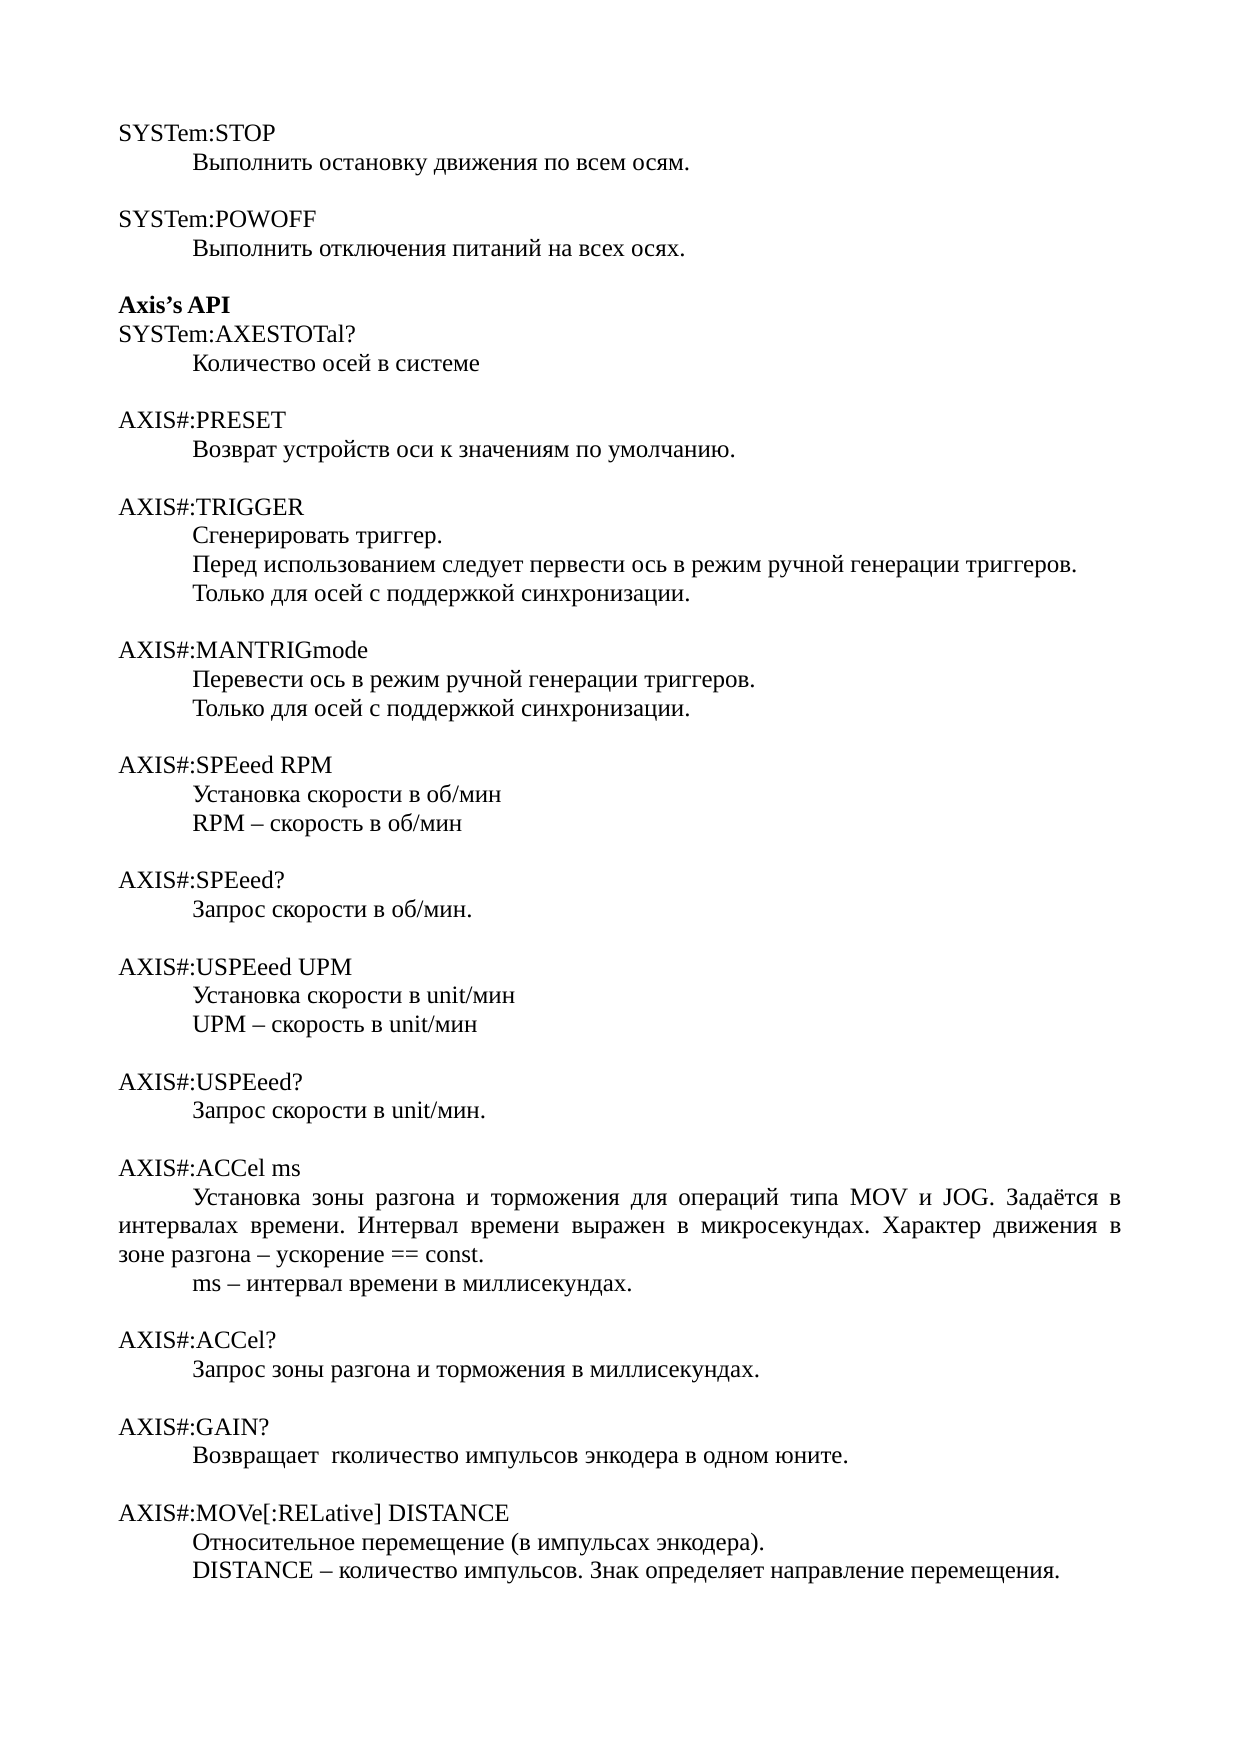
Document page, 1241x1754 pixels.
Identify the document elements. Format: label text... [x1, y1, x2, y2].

text Выполнить отключения питаний на всех осях. [118, 233, 1122, 262]
text Запрос зоны разгона и торможения в миллисекундах. [118, 1354, 1122, 1383]
text SYSTem:AXESTOTal? [118, 319, 1122, 348]
text Установка скорости в unit/мин [118, 981, 1122, 1009]
text Перед использованием следует первести ось в режим ручной генерации триггеров. [118, 549, 1122, 578]
text Установка скорости в об/мин [118, 779, 1122, 808]
text SYSTem:POWOFF [118, 204, 1122, 233]
text AXIS#:SPEeed RPM [118, 751, 1122, 779]
text AXIS#:PRESET [118, 406, 1122, 434]
text Axis’s API [118, 291, 1122, 319]
text Только для осей с поддержкой синхронизации. [118, 578, 1122, 607]
text Сгенерировать триггер. [118, 521, 1122, 549]
text Установка зоны разгона и торможения для операций типа MOV и JOG. Задаётся в интервалах времени. Интервал времени выражен в микросекундах. Характер движения в зоне разгона – ускорение == const. [118, 1182, 1122, 1268]
text Возврат устройств оси к значениям по умолчанию. [118, 434, 1122, 463]
text Только для осей с поддержкой синхронизации. [118, 693, 1122, 722]
text AXIS#:SPEeed? [118, 866, 1122, 894]
text Запрос скорости в unit/мин. [118, 1096, 1122, 1124]
text Возвращает rколичество импульсов энкодера в одном юните. [118, 1441, 1122, 1469]
text AXIS#:MANTRIGmode [118, 636, 1122, 664]
text Запрос скорости в об/мин. [118, 894, 1122, 923]
text DISTANCE – количество импульсов. Знак определяет направление перемещения. [118, 1556, 1122, 1584]
text AXIS#:ACCel? [118, 1326, 1122, 1354]
text RPM – скорость в об/мин [118, 808, 1122, 837]
text Количество осей в системе [118, 348, 1122, 377]
text AXIS#:USPEeed UPM [118, 952, 1122, 981]
text SYSTem:STOP [118, 118, 1122, 147]
text AXIS#:GAIN? [118, 1412, 1122, 1441]
text ms – интервал времени в миллисекундах. [118, 1268, 1122, 1297]
text Относительное перемещение (в импульсах энкодера). [118, 1527, 1122, 1556]
text AXIS#:USPEeed? [118, 1067, 1122, 1096]
text AXIS#:TRIGGER [118, 492, 1122, 521]
text Выполнить остановку движения по всем осям. [118, 147, 1122, 176]
text AXIS#:MOVe[:RELative] DISTANCE [118, 1498, 1122, 1527]
text AXIS#:ACCel ms [118, 1153, 1122, 1182]
text Перевести ось в режим ручной генерации триггеров. [118, 664, 1122, 693]
text UPM – скорость в unit/мин [118, 1009, 1122, 1038]
